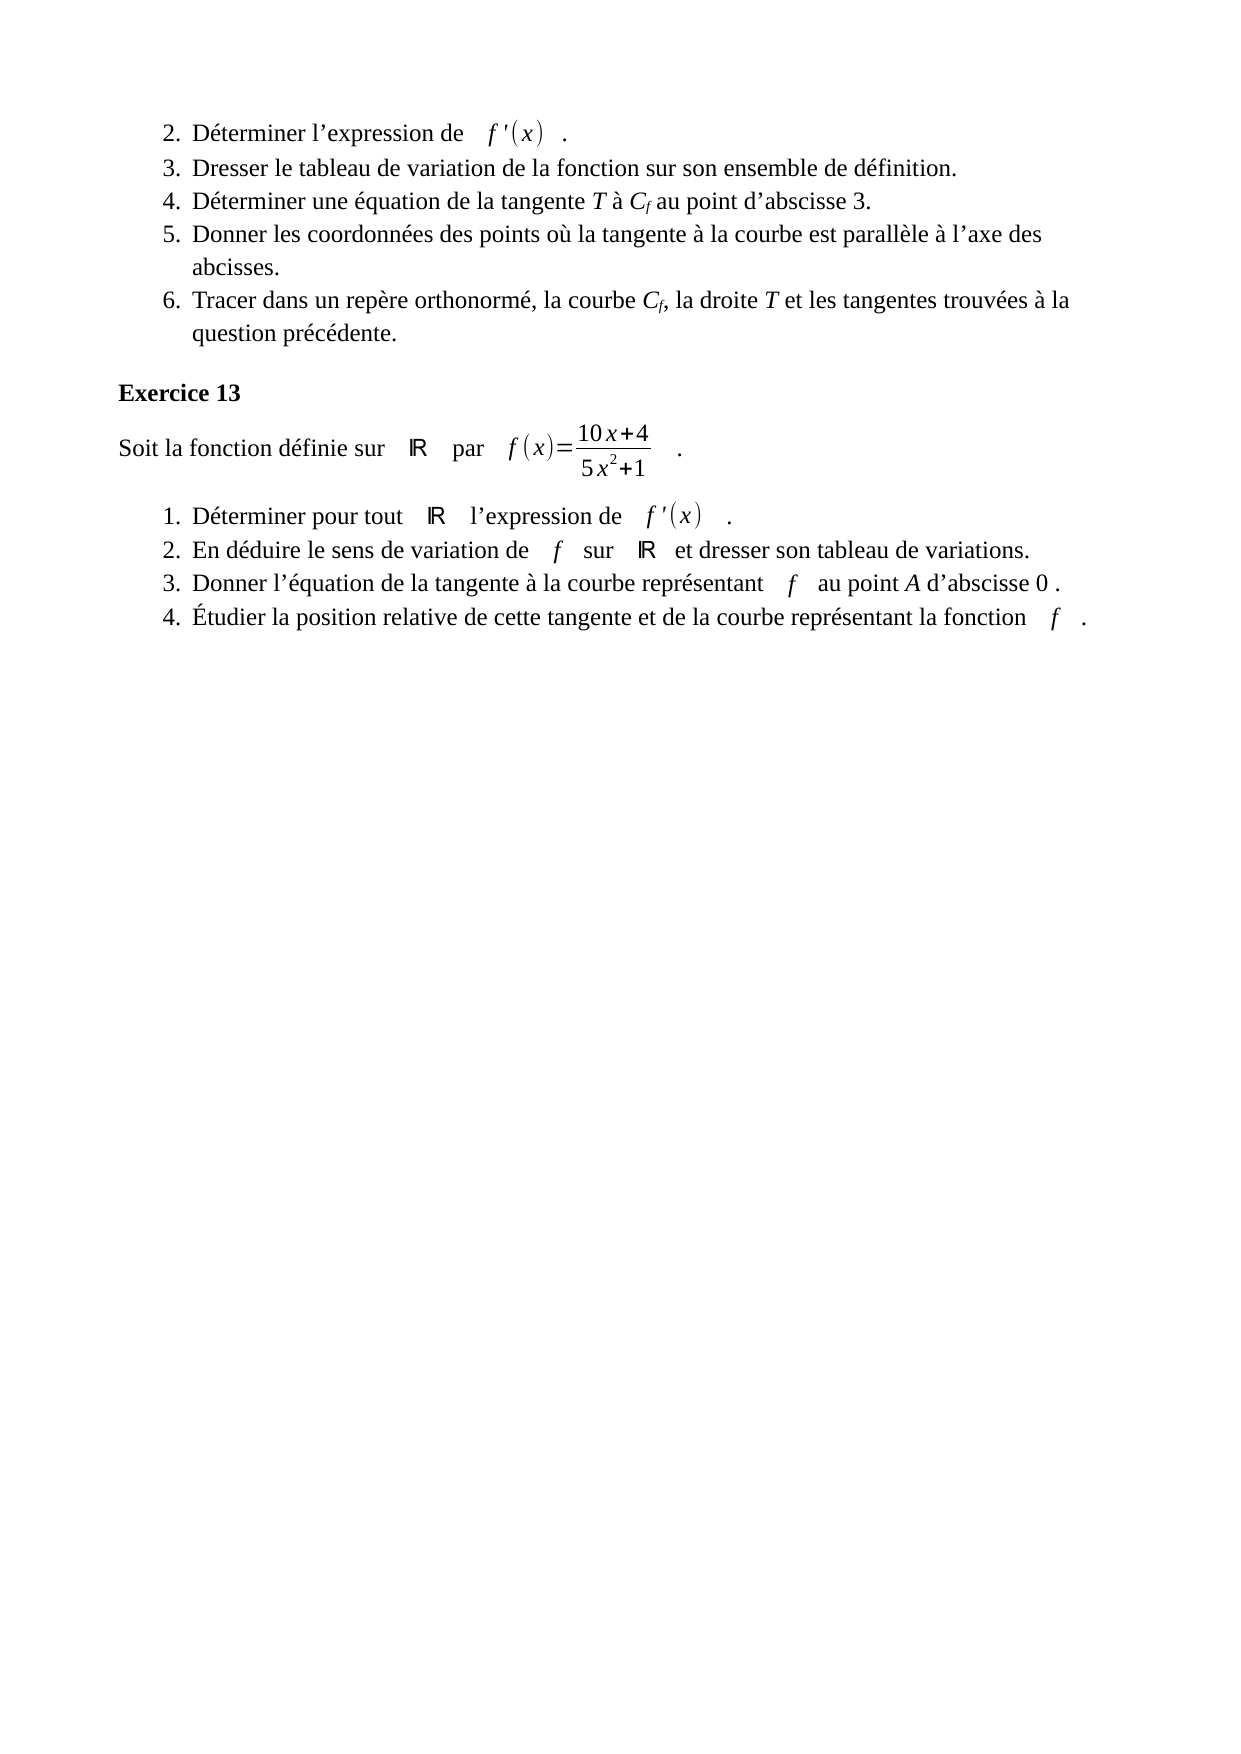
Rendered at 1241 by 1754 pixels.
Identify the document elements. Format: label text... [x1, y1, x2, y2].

list Déterminer pour tout l’expression de . [162, 501, 1122, 531]
list Donner l’équation de la tangente à la courbe représentant au point A d’abscisse 0 . [162, 568, 1122, 597]
list En déduire le sens de variation de sur et dresser son tableau de variations. [162, 536, 1122, 564]
subtitle Exercice 13 [118, 378, 1122, 407]
list Dresser le tableau de variation de la fonction sur son ensemble de définition. [162, 153, 1122, 182]
list Tracer dans un repère orthonormé, la courbe Cf, la droite T et les tangentes trouvées à la question précédente. [162, 285, 1122, 347]
list Déterminer l’expression de . [162, 118, 1122, 149]
list Déterminer une équation de la tangente T à Cf au point d’abscisse 3. [162, 186, 1122, 215]
list Étudier la position relative de cette tangente et de la courbe représentant la fonction . [162, 602, 1122, 630]
text Soit la fonction définie sur par . [118, 419, 1122, 482]
list Donner les coordonnées des points où la tangente à la courbe est parallèle à l’axe des abcisses. [162, 219, 1122, 281]
